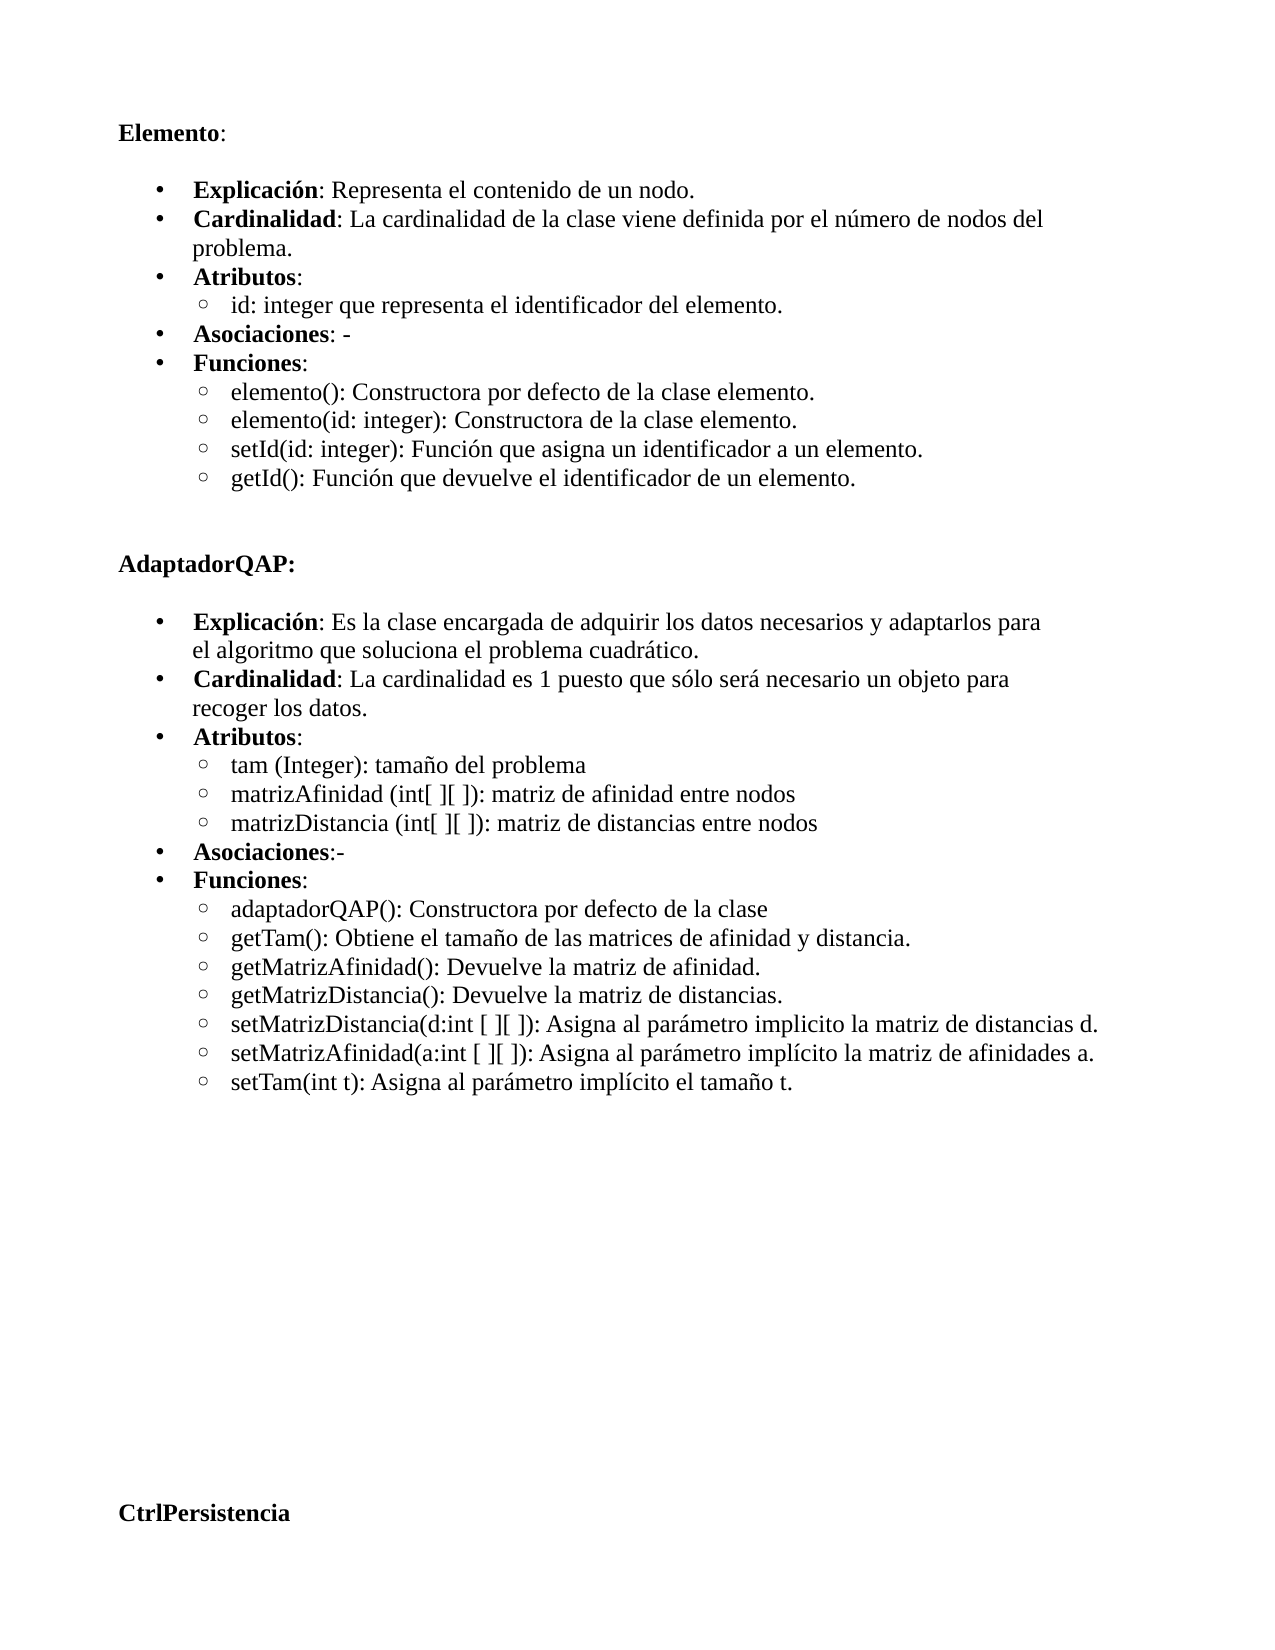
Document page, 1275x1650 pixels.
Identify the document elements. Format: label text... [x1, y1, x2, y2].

list setMatrizDistancia(d:int [ ][ ]): Asigna al parámetro implicito la matriz de distancias d. [193, 1009, 1157, 1038]
list elemento(): Constructora por defecto de la clase elemento. [193, 377, 1157, 406]
text Elemento: [118, 118, 1157, 147]
text AdaptadorQAP: [118, 549, 1157, 578]
list getId(): Función que devuelve el identificador de un elemento. [193, 463, 1157, 492]
list Atributos: [156, 262, 1157, 291]
list matrizDistancia (int[ ][ ]): matriz de distancias entre nodos [193, 808, 1157, 837]
list Funciones: [156, 866, 1157, 894]
list setId(id: integer): Función que asigna un identificador a un elemento. [193, 434, 1157, 463]
list Cardinalidad: La cardinalidad de la clase viene definida por el número de nodos del [156, 204, 1157, 233]
list getMatrizAfinidad(): Devuelve la matriz de afinidad. [193, 952, 1157, 981]
list Explicación: Es la clase encargada de adquirir los datos necesarios y adaptarlos para [156, 607, 1157, 636]
list id: integer que representa el identificador del elemento. [193, 291, 1157, 319]
text recoger los datos. [118, 693, 1157, 722]
list setTam(int t): Asigna al parámetro implícito el tamaño t. [193, 1067, 1157, 1096]
text el algoritmo que soluciona el problema cuadrático. [118, 636, 1157, 664]
list matrizAfinidad (int[ ][ ]): matriz de afinidad entre nodos [193, 779, 1157, 808]
list Atributos: [156, 722, 1157, 751]
list Asociaciones:- [156, 837, 1157, 866]
list tam (Integer): tamaño del problema [193, 751, 1157, 779]
text CtrlPersistencia [118, 1498, 1157, 1527]
list setMatrizAfinidad(a:int [ ][ ]): Asigna al parámetro implícito la matriz de afinidades a. [193, 1038, 1157, 1067]
list getTam(): Obtiene el tamaño de las matrices de afinidad y distancia. [193, 923, 1157, 952]
list adaptadorQAP(): Constructora por defecto de la clase [193, 894, 1157, 923]
list Asociaciones: - [156, 319, 1157, 348]
list Funciones: [156, 348, 1157, 377]
text problema. [118, 233, 1157, 262]
list elemento(id: integer): Constructora de la clase elemento. [193, 406, 1157, 434]
list getMatrizDistancia(): Devuelve la matriz de distancias. [193, 981, 1157, 1009]
list Explicación: Representa el contenido de un nodo. [156, 176, 1157, 204]
list Cardinalidad: La cardinalidad es 1 puesto que sólo será necesario un objeto para [156, 664, 1157, 693]
